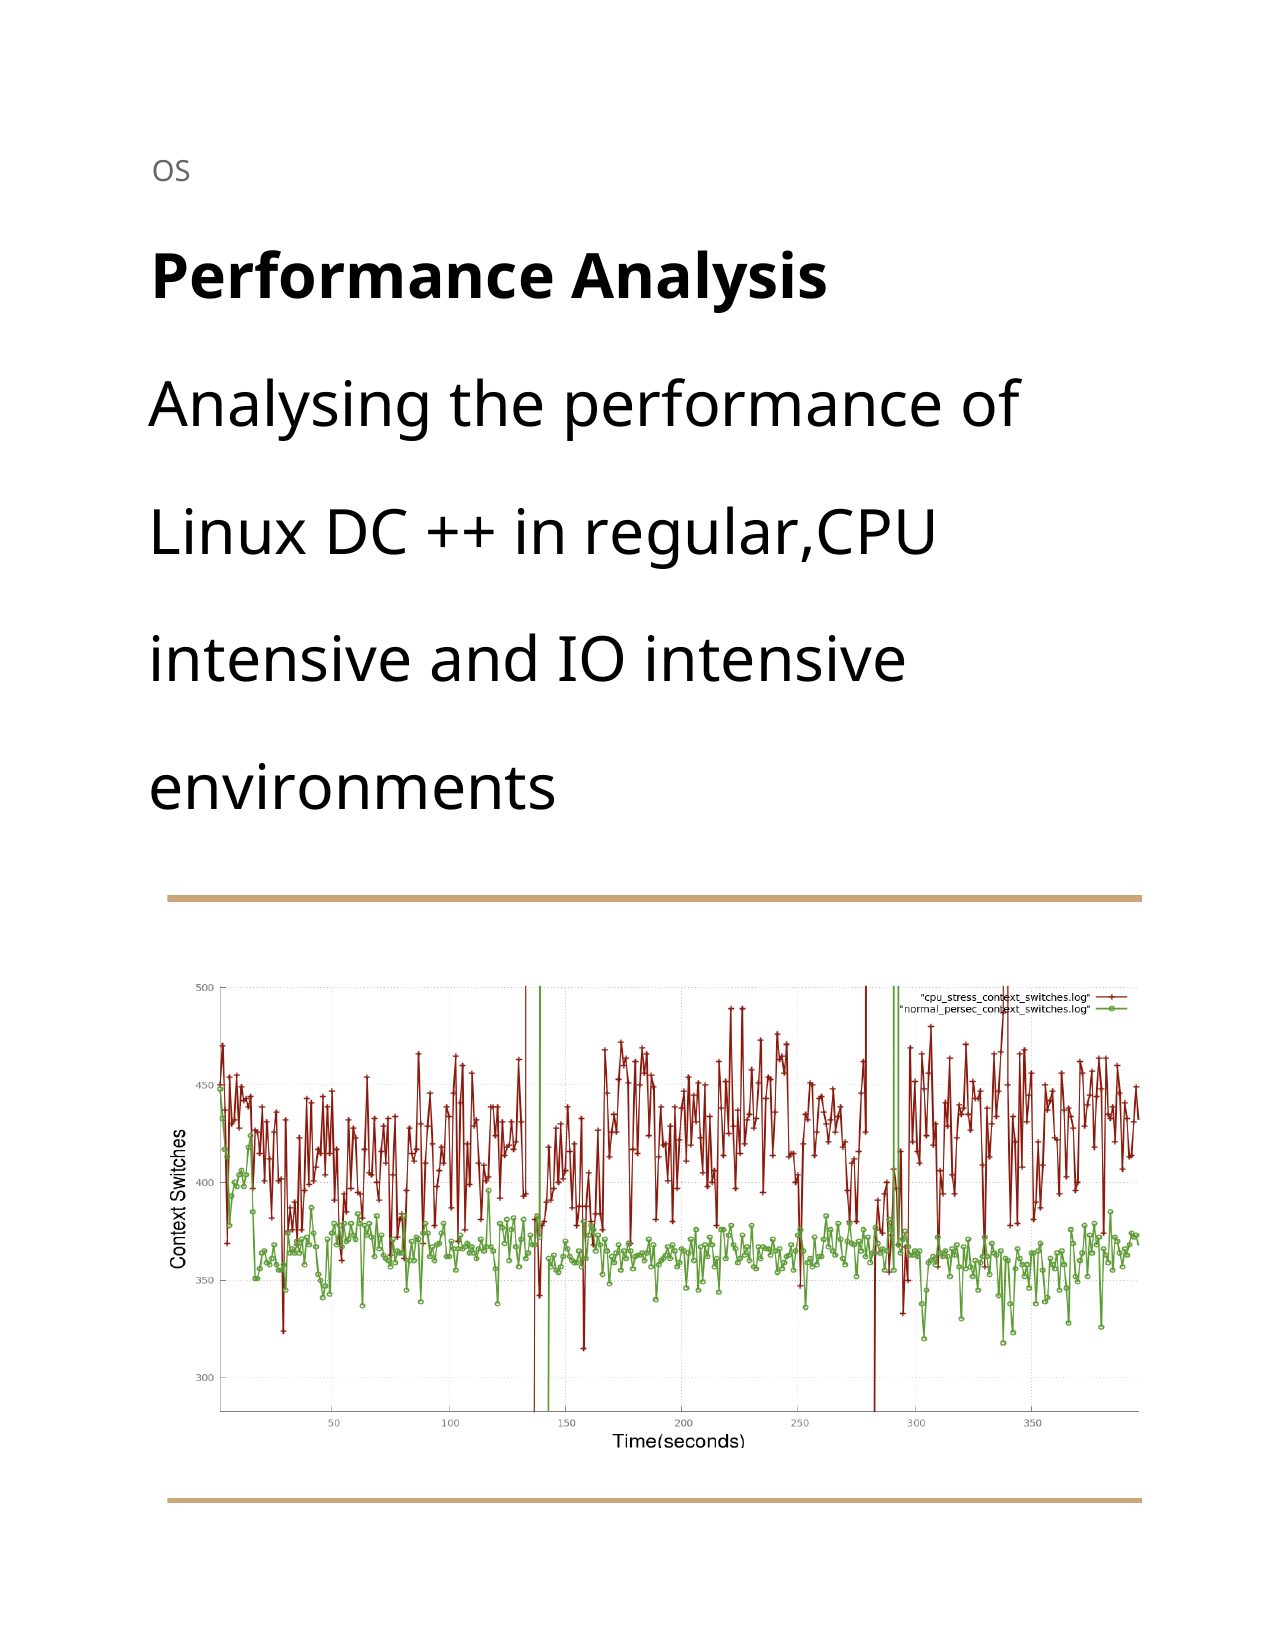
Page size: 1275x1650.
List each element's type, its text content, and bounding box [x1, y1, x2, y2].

title OS Performance Analysis [150, 150, 1125, 317]
picture [167, 895, 1143, 902]
subtitle Analysing the performance of Linux DC ++ in regular,CPU intensive and IO intensive environments [148, 360, 1125, 828]
picture [167, 975, 1156, 1448]
picture [167, 1498, 1143, 1503]
